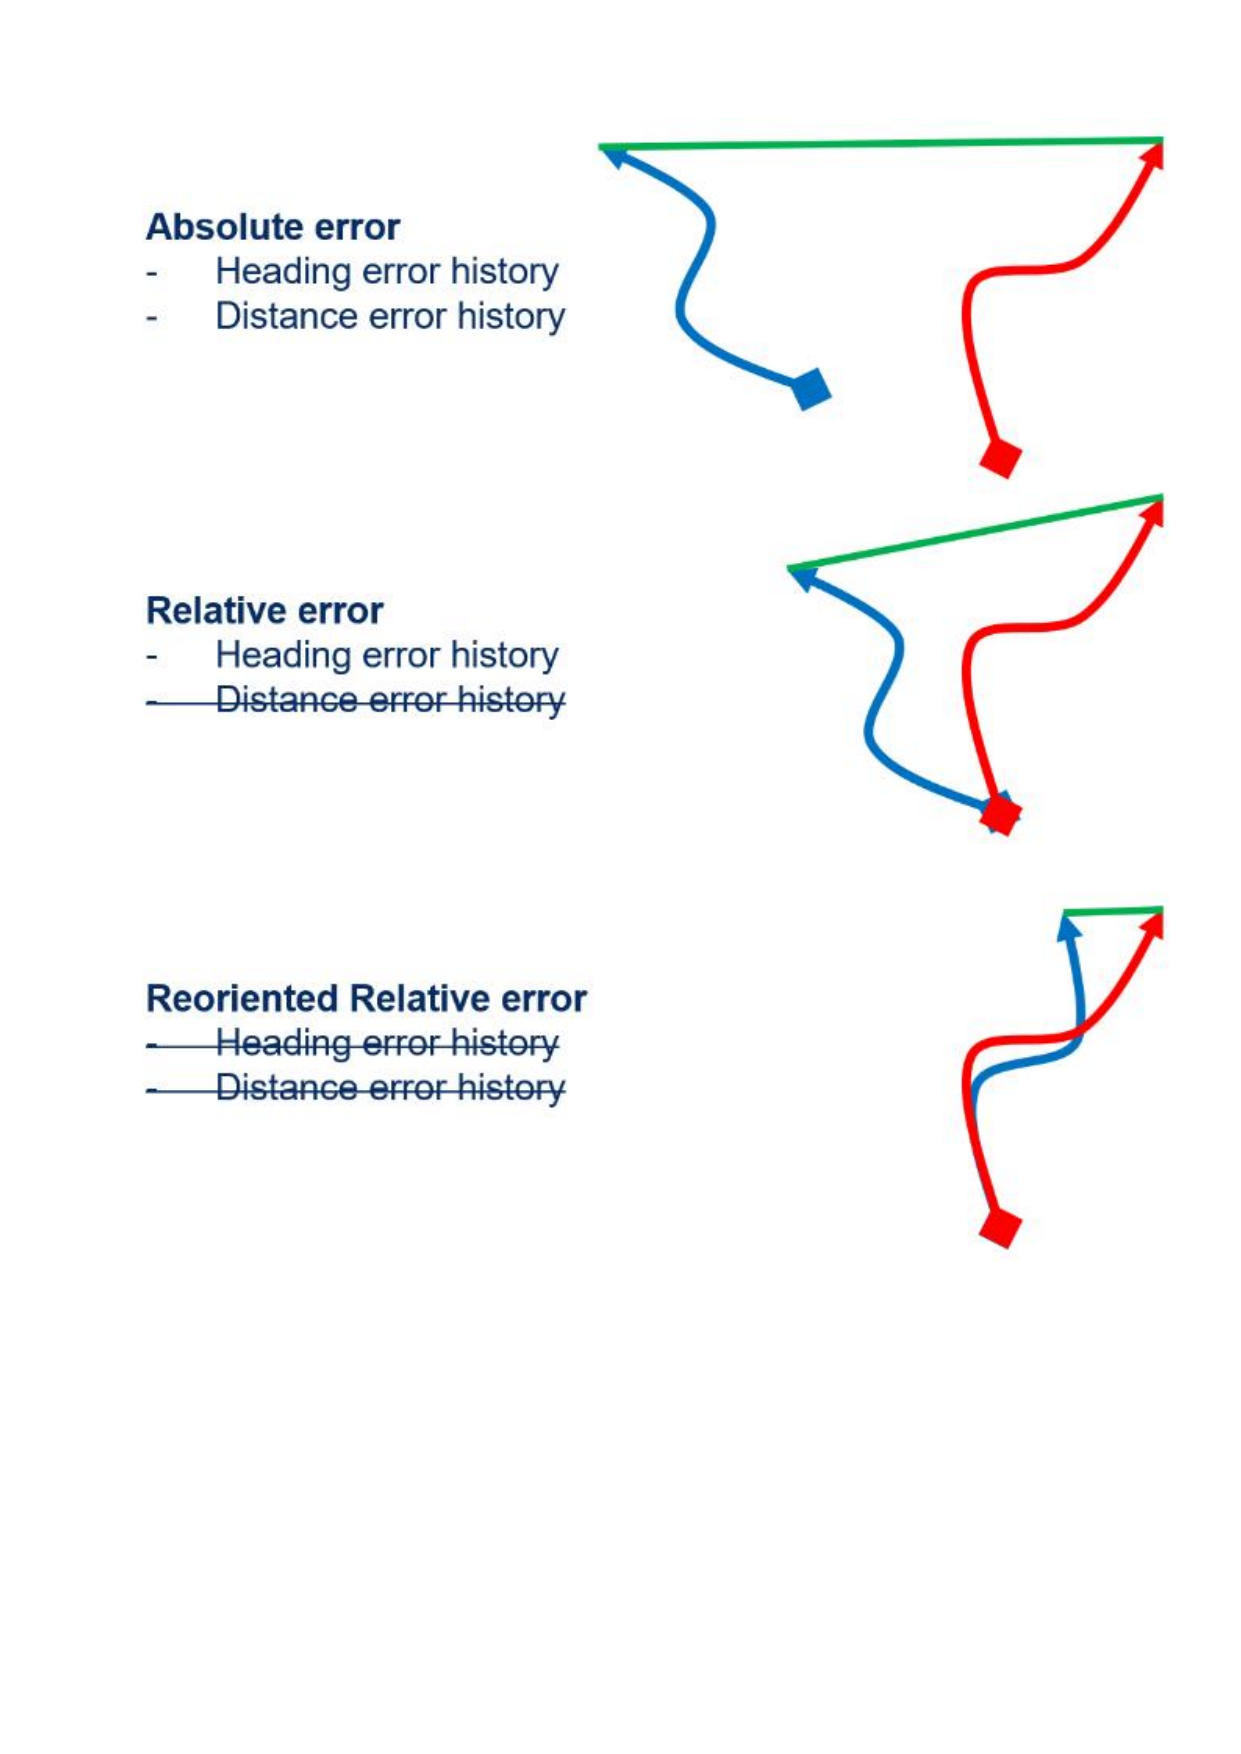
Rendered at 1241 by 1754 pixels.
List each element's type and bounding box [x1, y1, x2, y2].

picture [118, 118, 1231, 1261]
